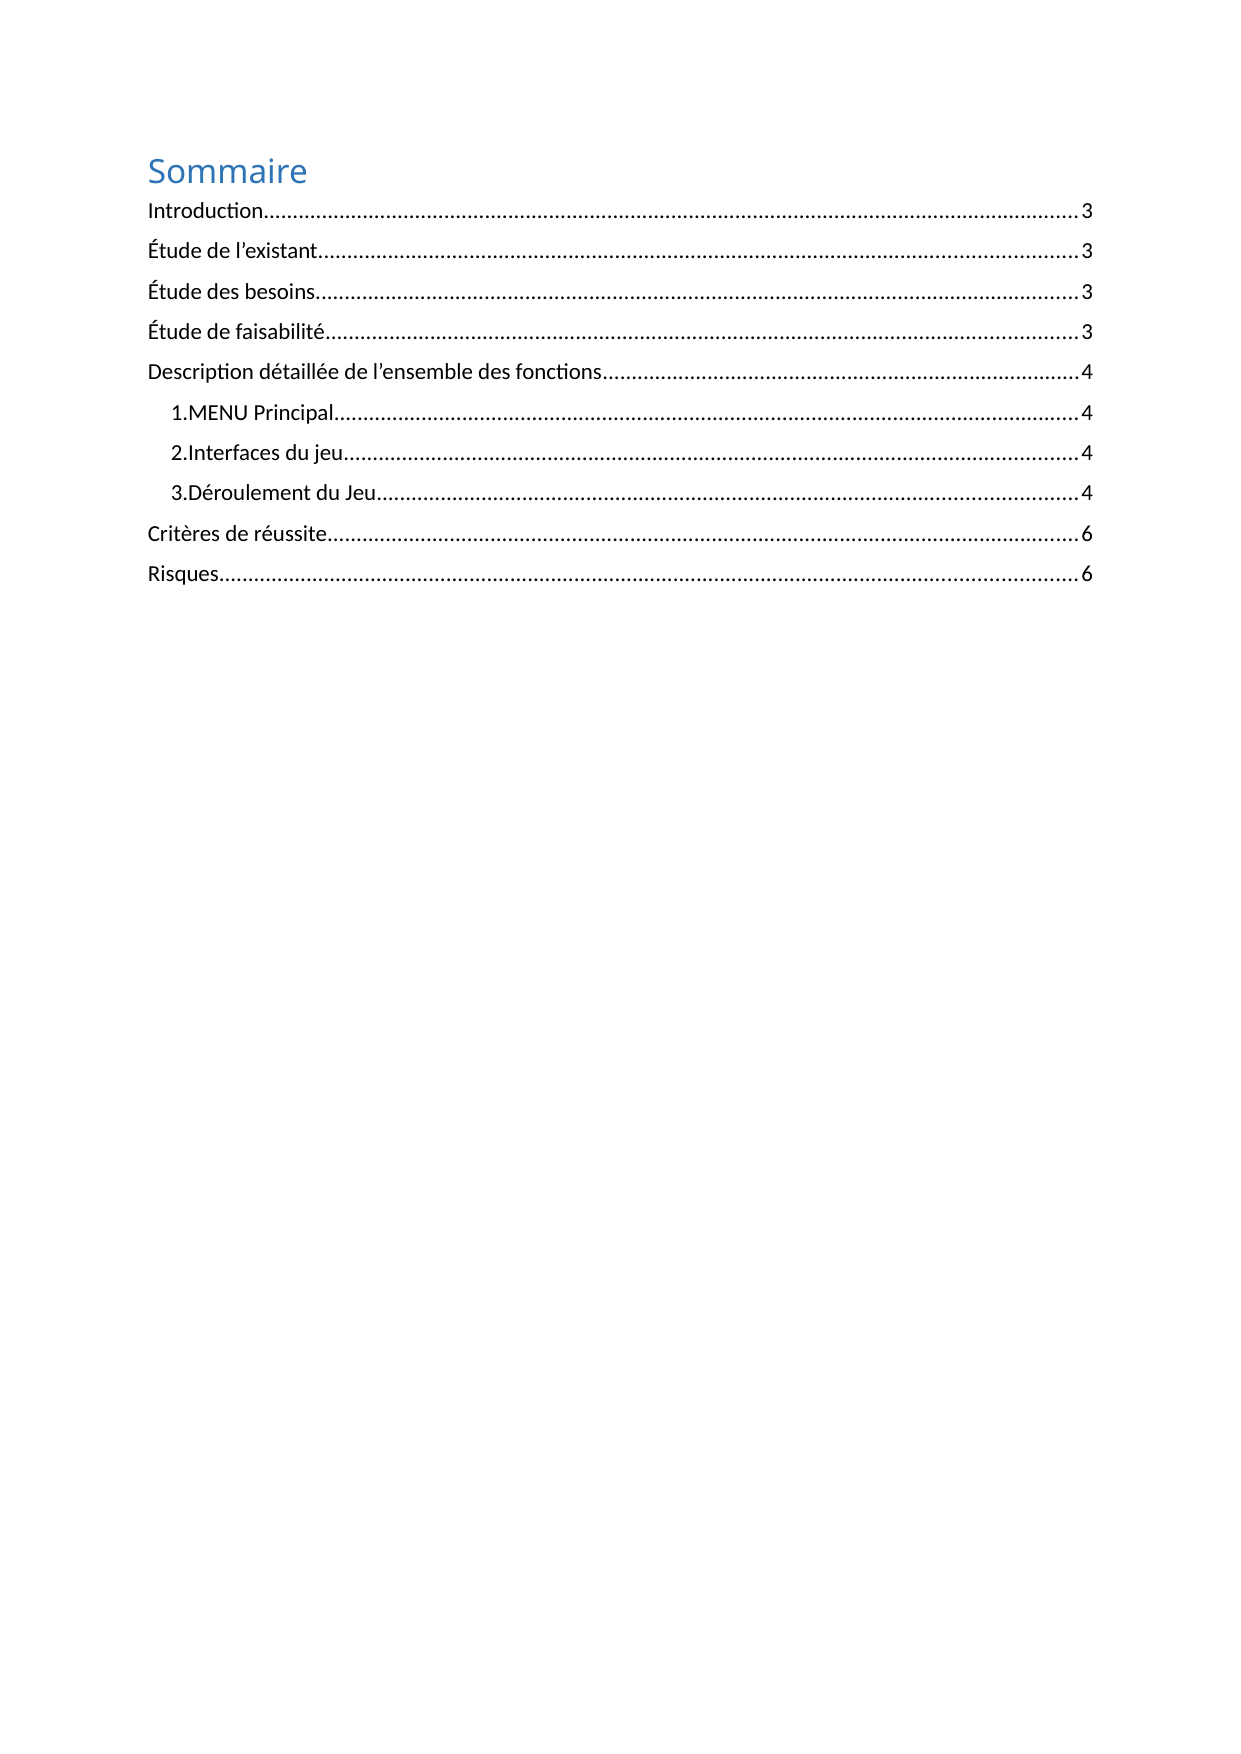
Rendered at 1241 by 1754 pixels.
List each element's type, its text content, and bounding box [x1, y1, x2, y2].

text Critères de réussite 6 [148, 519, 1093, 547]
text 2.Interfaces du jeu 4 [171, 438, 1093, 466]
subtitle Sommaire [148, 148, 1093, 193]
text 1.MENU Principal 4 [171, 398, 1093, 426]
text Introduction 3 [148, 196, 1093, 224]
text Risques 6 [148, 559, 1093, 587]
text Étude des besoins 3 [148, 277, 1093, 305]
text Étude de l’existant 3 [148, 236, 1093, 264]
text Étude de faisabilité 3 [148, 317, 1093, 345]
text 3.Déroulement du Jeu 4 [171, 478, 1093, 506]
text Description détaillée de l’ensemble des fonctions 4 [148, 357, 1093, 385]
